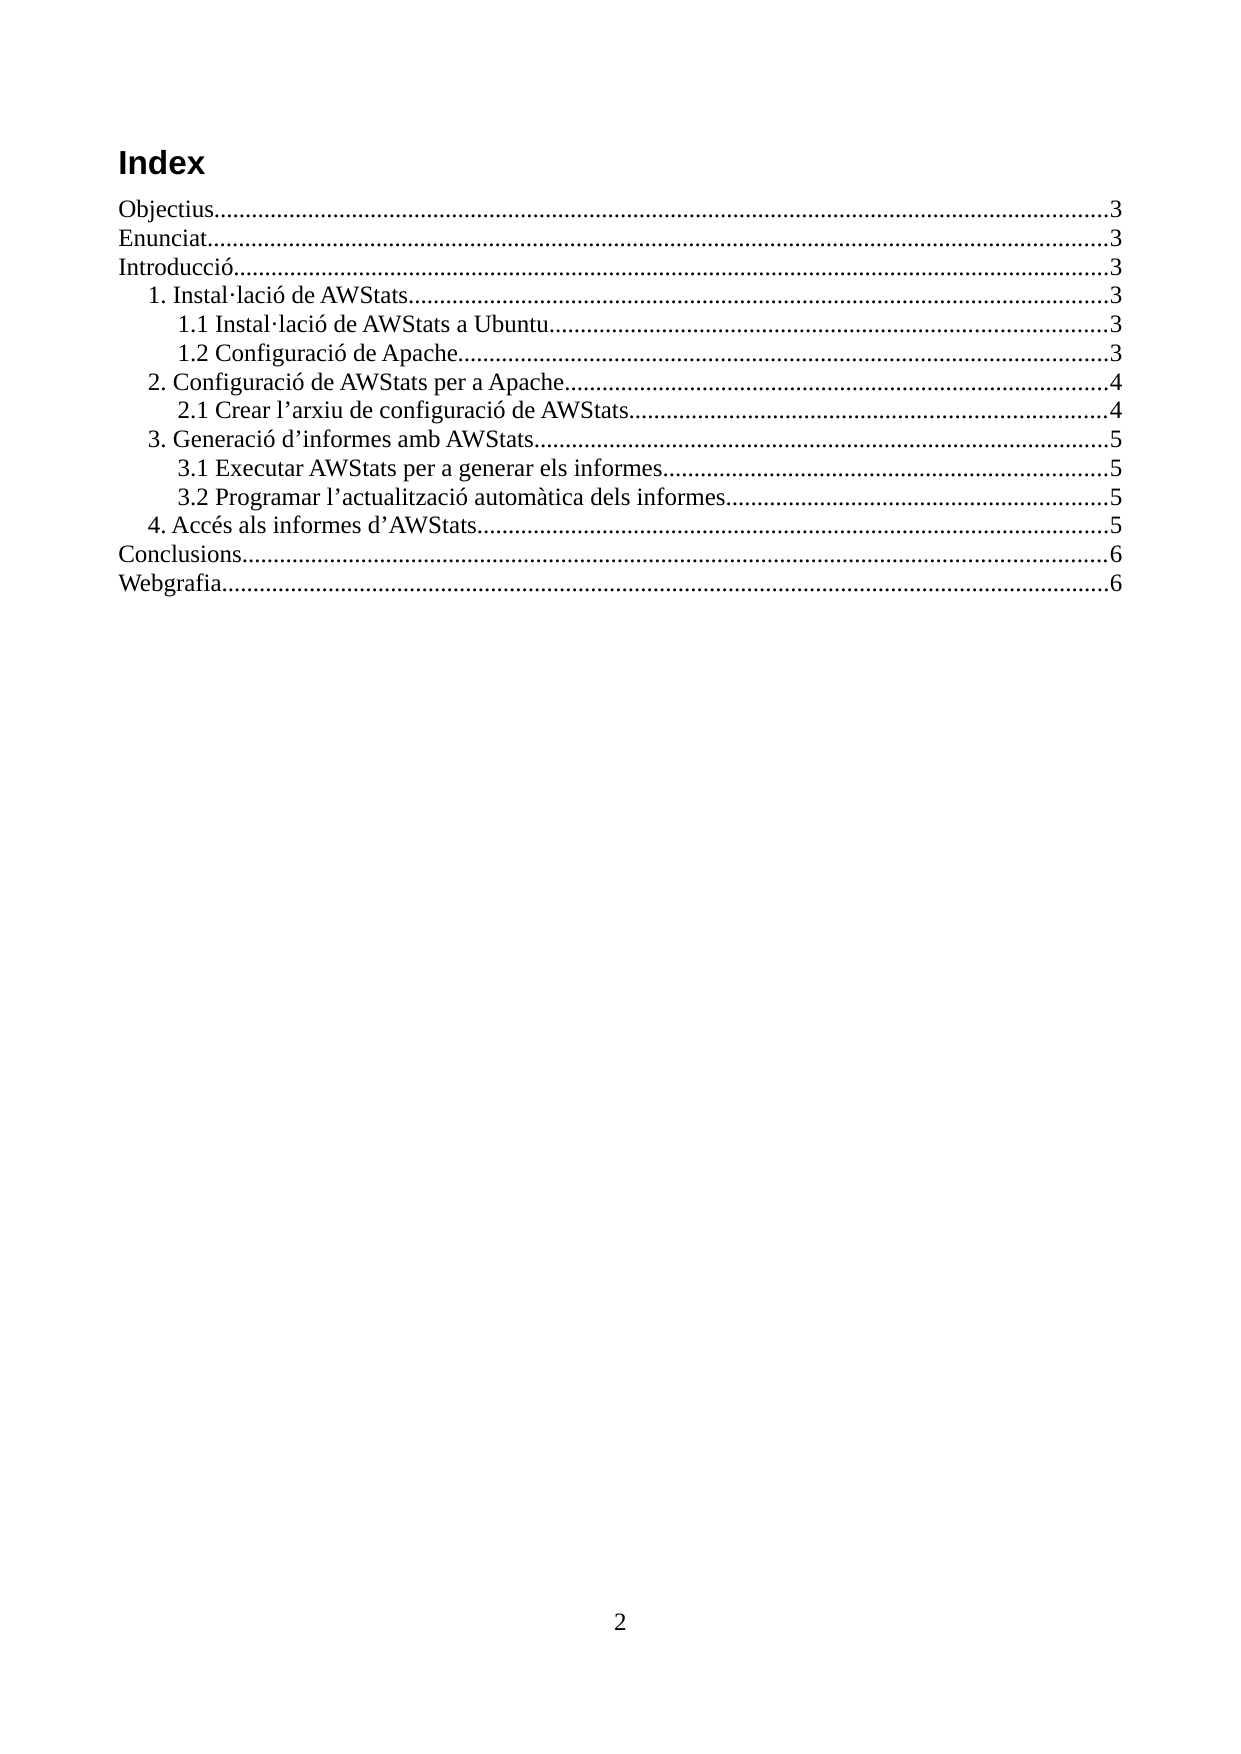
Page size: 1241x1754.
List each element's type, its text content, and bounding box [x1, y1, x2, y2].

text 3.1 Executar AWStats per a generar els informes 5 [177, 453, 1122, 482]
text 1.2 Configuració de Apache 3 [177, 338, 1122, 367]
text 1.1 Instal·lació de AWStats a Ubuntu 3 [177, 309, 1122, 338]
text Introducció 3 [118, 252, 1122, 280]
text 3.2 Programar l’actualització automàtica dels informes 5 [177, 482, 1122, 510]
text 4. Accés als informes d’AWStats 5 [148, 510, 1122, 539]
subtitle Index [118, 143, 1122, 182]
text 3. Generació d’informes amb AWStats 5 [148, 424, 1122, 453]
text Webgrafia 6 [118, 568, 1122, 597]
text 2. Configuració de AWStats per a Apache 4 [148, 367, 1122, 395]
text 1. Instal·lació de AWStats 3 [148, 280, 1122, 309]
text Conclusions 6 [118, 539, 1122, 568]
text 2.1 Crear l’arxiu de configuració de AWStats 4 [177, 395, 1122, 424]
text Enunciat 3 [118, 223, 1122, 252]
text Objectius 3 [118, 194, 1122, 223]
